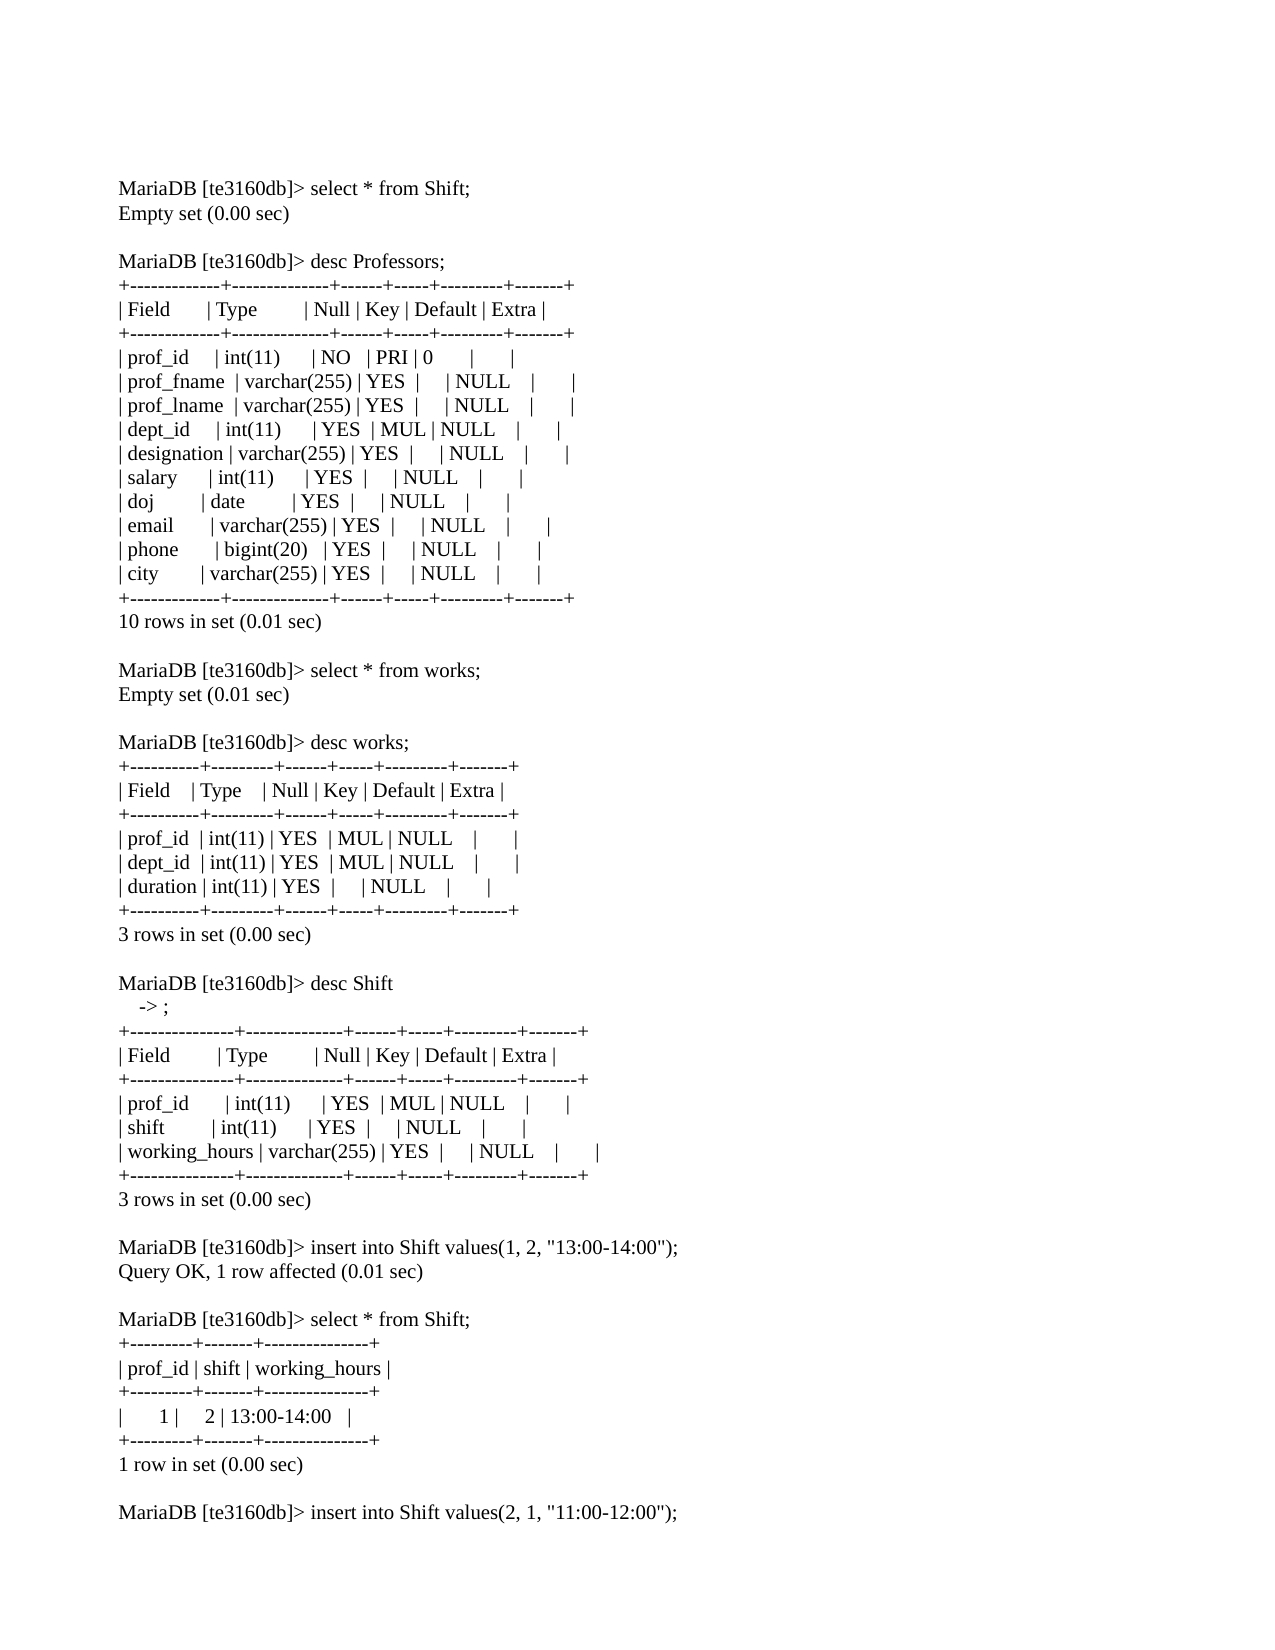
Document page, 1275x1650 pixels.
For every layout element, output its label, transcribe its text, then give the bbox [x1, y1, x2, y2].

text MariaDB [te3160db]> desc Professors; [118, 248, 1157, 273]
text | Field | Type | Null | Key | Default | Extra | [118, 1043, 1157, 1067]
text MariaDB [te3160db]> desc works; [118, 730, 1157, 754]
text +---------------+--------------+------+-----+---------+-------+ [118, 1163, 1157, 1187]
text 10 rows in set (0.01 sec) [118, 609, 1157, 633]
text MariaDB [te3160db]> insert into Shift values(2, 1, "11:00-12:00"); [118, 1500, 1157, 1524]
text +-------------+--------------+------+-----+---------+-------+ [118, 273, 1157, 297]
text | designation | varchar(255) | YES | | NULL | | [118, 441, 1157, 465]
text +---------+-------+---------------+ [118, 1379, 1157, 1403]
text | Field | Type | Null | Key | Default | Extra | [118, 297, 1157, 321]
text | dept_id | int(11) | YES | MUL | NULL | | [118, 417, 1157, 441]
text | doj | date | YES | | NULL | | [118, 489, 1157, 513]
text | city | varchar(255) | YES | | NULL | | [118, 561, 1157, 585]
text | dept_id | int(11) | YES | MUL | NULL | | [118, 850, 1157, 874]
text MariaDB [te3160db]> select * from Shift; [118, 1307, 1157, 1331]
text MariaDB [te3160db]> insert into Shift values(1, 2, "13:00-14:00"); [118, 1235, 1157, 1259]
text -> ; [118, 994, 1157, 1018]
text MariaDB [te3160db]> select * from Shift; [118, 176, 1157, 200]
text | prof_id | int(11) | YES | MUL | NULL | | [118, 1091, 1157, 1115]
text | prof_fname | varchar(255) | YES | | NULL | | [118, 369, 1157, 393]
text +-------------+--------------+------+-----+---------+-------+ [118, 321, 1157, 345]
text | phone | bigint(20) | YES | | NULL | | [118, 537, 1157, 561]
text | working_hours | varchar(255) | YES | | NULL | | [118, 1139, 1157, 1163]
text 3 rows in set (0.00 sec) [118, 1187, 1157, 1211]
text +-------------+--------------+------+-----+---------+-------+ [118, 585, 1157, 609]
text +----------+---------+------+-----+---------+-------+ [118, 754, 1157, 778]
text | 1 | 2 | 13:00-14:00 | [118, 1403, 1157, 1428]
text +---------------+--------------+------+-----+---------+-------+ [118, 1018, 1157, 1043]
text | prof_id | int(11) | NO | PRI | 0 | | [118, 345, 1157, 369]
text +---------+-------+---------------+ [118, 1331, 1157, 1355]
text +---------------+--------------+------+-----+---------+-------+ [118, 1067, 1157, 1091]
text +----------+---------+------+-----+---------+-------+ [118, 898, 1157, 922]
text 1 row in set (0.00 sec) [118, 1452, 1157, 1476]
text | prof_lname | varchar(255) | YES | | NULL | | [118, 393, 1157, 417]
text Query OK, 1 row affected (0.01 sec) [118, 1259, 1157, 1283]
text Empty set (0.01 sec) [118, 682, 1157, 706]
text MariaDB [te3160db]> select * from works; [118, 658, 1157, 682]
text | prof_id | shift | working_hours | [118, 1355, 1157, 1379]
text | shift | int(11) | YES | | NULL | | [118, 1115, 1157, 1139]
text | Field | Type | Null | Key | Default | Extra | [118, 778, 1157, 802]
text +---------+-------+---------------+ [118, 1428, 1157, 1452]
text | prof_id | int(11) | YES | MUL | NULL | | [118, 826, 1157, 850]
text Empty set (0.00 sec) [118, 200, 1157, 224]
text | email | varchar(255) | YES | | NULL | | [118, 513, 1157, 537]
text +----------+---------+------+-----+---------+-------+ [118, 802, 1157, 826]
text 3 rows in set (0.00 sec) [118, 922, 1157, 946]
text | duration | int(11) | YES | | NULL | | [118, 874, 1157, 898]
text | salary | int(11) | YES | | NULL | | [118, 465, 1157, 489]
text MariaDB [te3160db]> desc Shift [118, 970, 1157, 994]
